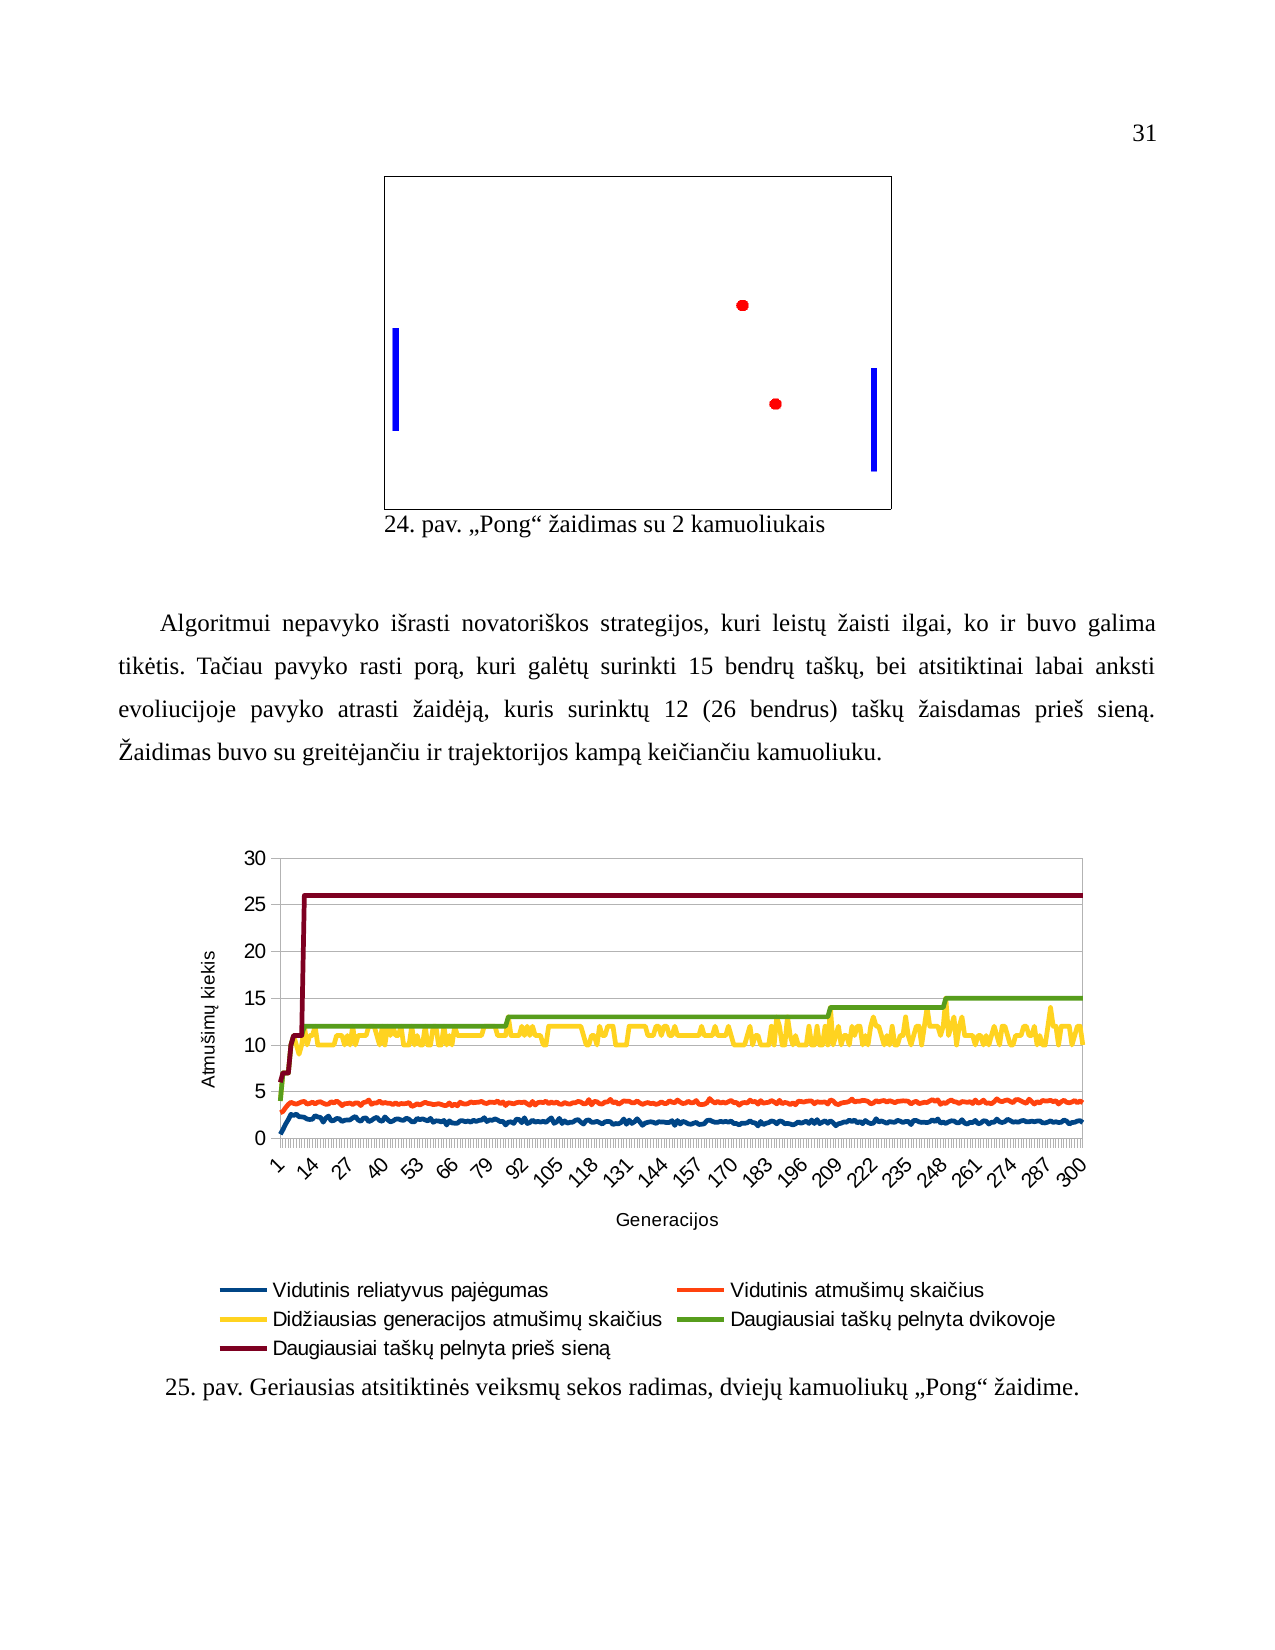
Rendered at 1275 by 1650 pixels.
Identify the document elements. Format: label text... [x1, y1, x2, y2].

text [385, 177, 891, 509]
text 25. pav. Geriausias atsitiktinės veiksmų sekos radimas, dviejų kamuoliukų „Pong“ žaidime. [165, 1367, 1110, 1401]
text 24. pav. „Pong“ žaidimas su 2 kamuoliukais [384, 510, 891, 538]
text Algoritmui nepavyko išrasti novatoriškos strategijos, kuri leistų žaisti ilgai, ko ir buvo galima tikėtis. Tačiau pavyko rasti porą, kuri galėtų surinkti 15 bendrų taškų, bei atsitiktinai labai anksti evoliucijoje pavyko atrasti žaidėją, kuris surinktų 12 (26 bendrus) taškų žaisdamas prieš sieną. Žaidimas buvo su greitėjančiu ir trajektorijos kampą keičiančiu kamuoliuku. [118, 608, 1157, 766]
picture [386, 179, 889, 506]
